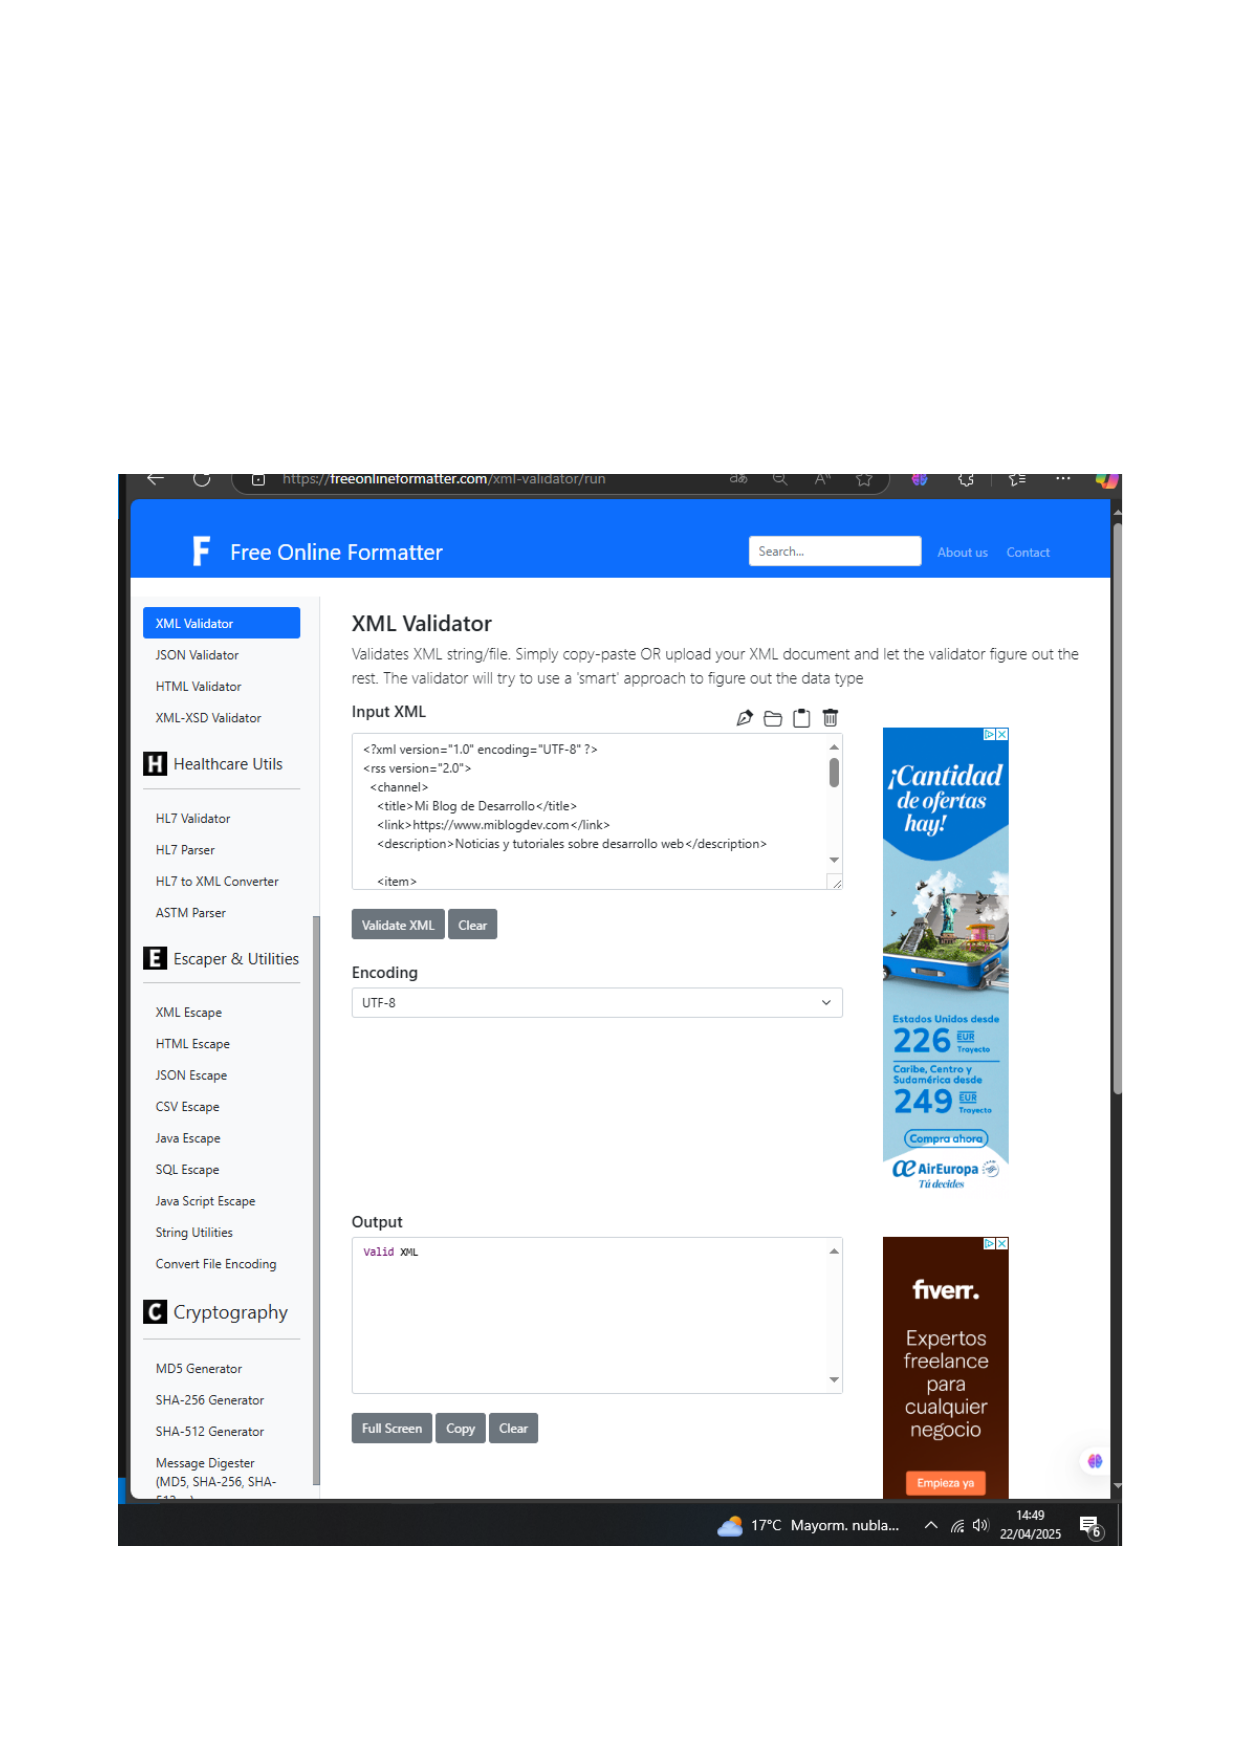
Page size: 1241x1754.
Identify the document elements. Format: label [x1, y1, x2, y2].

picture [118, 474, 1123, 1546]
